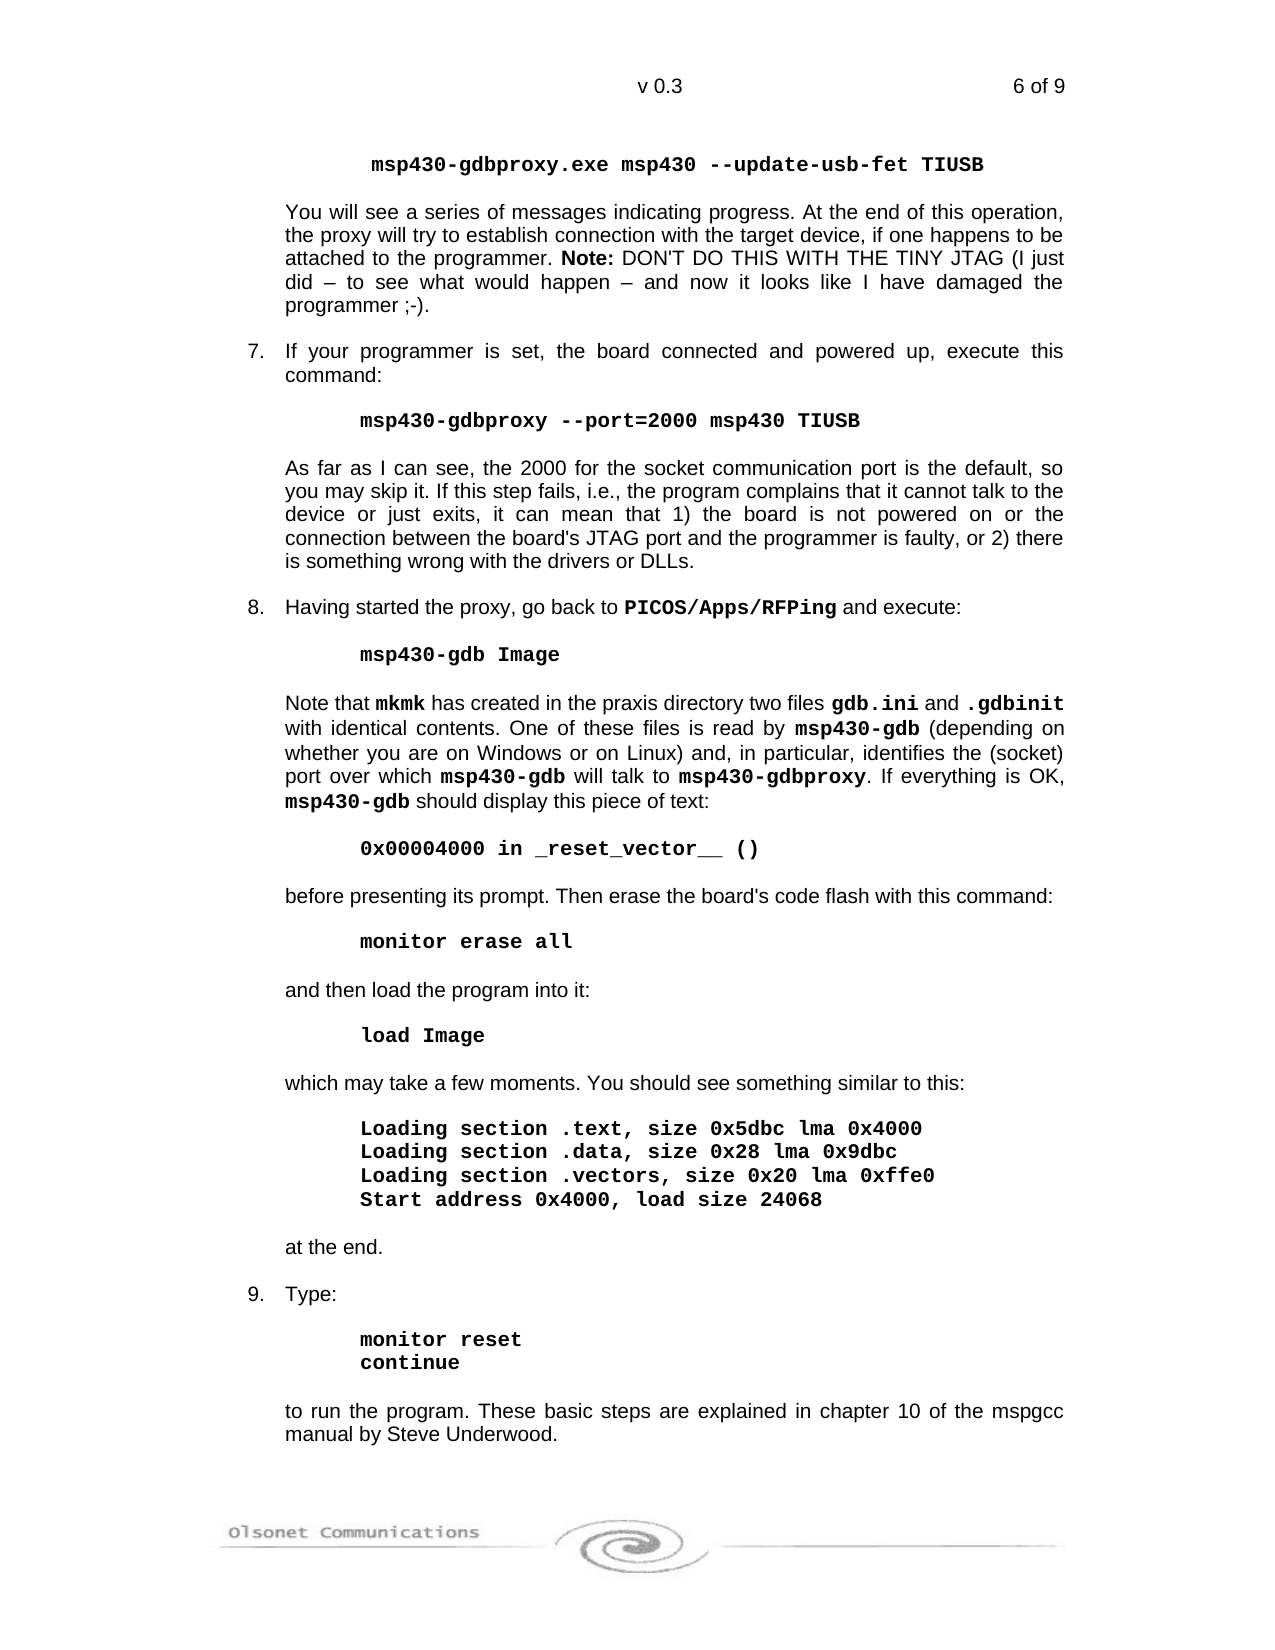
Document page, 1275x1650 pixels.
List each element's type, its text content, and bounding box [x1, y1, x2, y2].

list As far as I can see, the 2000 for the socket communication port is the default, so you may skip it. If this step fails, i.e., the program complains that it cannot talk to the device or just exits, it can mean that 1) the board is not powered on or the connection between the board's JTAG port and the programmer is faulty, or 2) there is something wrong with the drivers or DLLs. [247, 456, 1065, 573]
list If your programmer is set, the board connected and powered up, execute this command: [247, 340, 1065, 386]
list Type: [247, 1282, 1065, 1305]
text at the end. [210, 1236, 1065, 1259]
list before presenting its prompt. Then erase the board's code flash with this command: [247, 885, 1065, 908]
list to run the program. These basic steps are explained in chapter 10 of the mspgcc manual by Steve Underwood. [247, 1399, 1065, 1446]
list which may take a few moments. You should see something similar to this: [247, 1071, 1065, 1095]
text You will see a series of messages indicating progress. At the end of this operation, the proxy will try to establish connection with the target device, if one happens to be attached to the programmer. Note: DON'T DO THIS WITH THE TINY JTAG (I just did – to see what would happen – and now it looks like I have damaged the programmer ;-). [285, 201, 1065, 317]
list Having started the proxy, go back to PICOS/Apps/RFPing and execute: [247, 596, 1065, 621]
list monitor reset [322, 1329, 1065, 1352]
list load Image [322, 1024, 1065, 1048]
list Note that mkmk has created in the praxis directory two files gdb.ini and .gdbinit with identical contents. One of these files is read by msp430-gdb (depending on whether you are on Windows or on Linux) and, in particular, identifies the (socket) port over which msp430-gdb will talk to msp430-gdbproxy. If everything is OK, msp430-gdb should display this piece of text: [247, 691, 1065, 815]
list Loading section .data, size 0x28 lma 0x9dbc [322, 1142, 1065, 1165]
list msp430-gdbproxy --port=2000 msp430 TIUSB [322, 409, 1065, 433]
list Loading section .vectors, size 0x20 lma 0xffe0 [322, 1165, 1065, 1189]
list 0x00004000 in _reset_vector__ () [322, 838, 1065, 862]
list continue [322, 1352, 1065, 1376]
list and then load the program into it: [247, 978, 1065, 1001]
list Loading section .text, size 0x5dbc lma 0x4000 [322, 1118, 1065, 1142]
text msp430-gdbproxy.exe msp430 --update-usb-fet TIUSB [285, 151, 1065, 177]
picture [210, 1504, 1065, 1596]
list monitor erase all [322, 931, 1065, 955]
list Start address 0x4000, load size 24068 [322, 1189, 1065, 1212]
list msp430-gdb Image [322, 644, 1065, 668]
